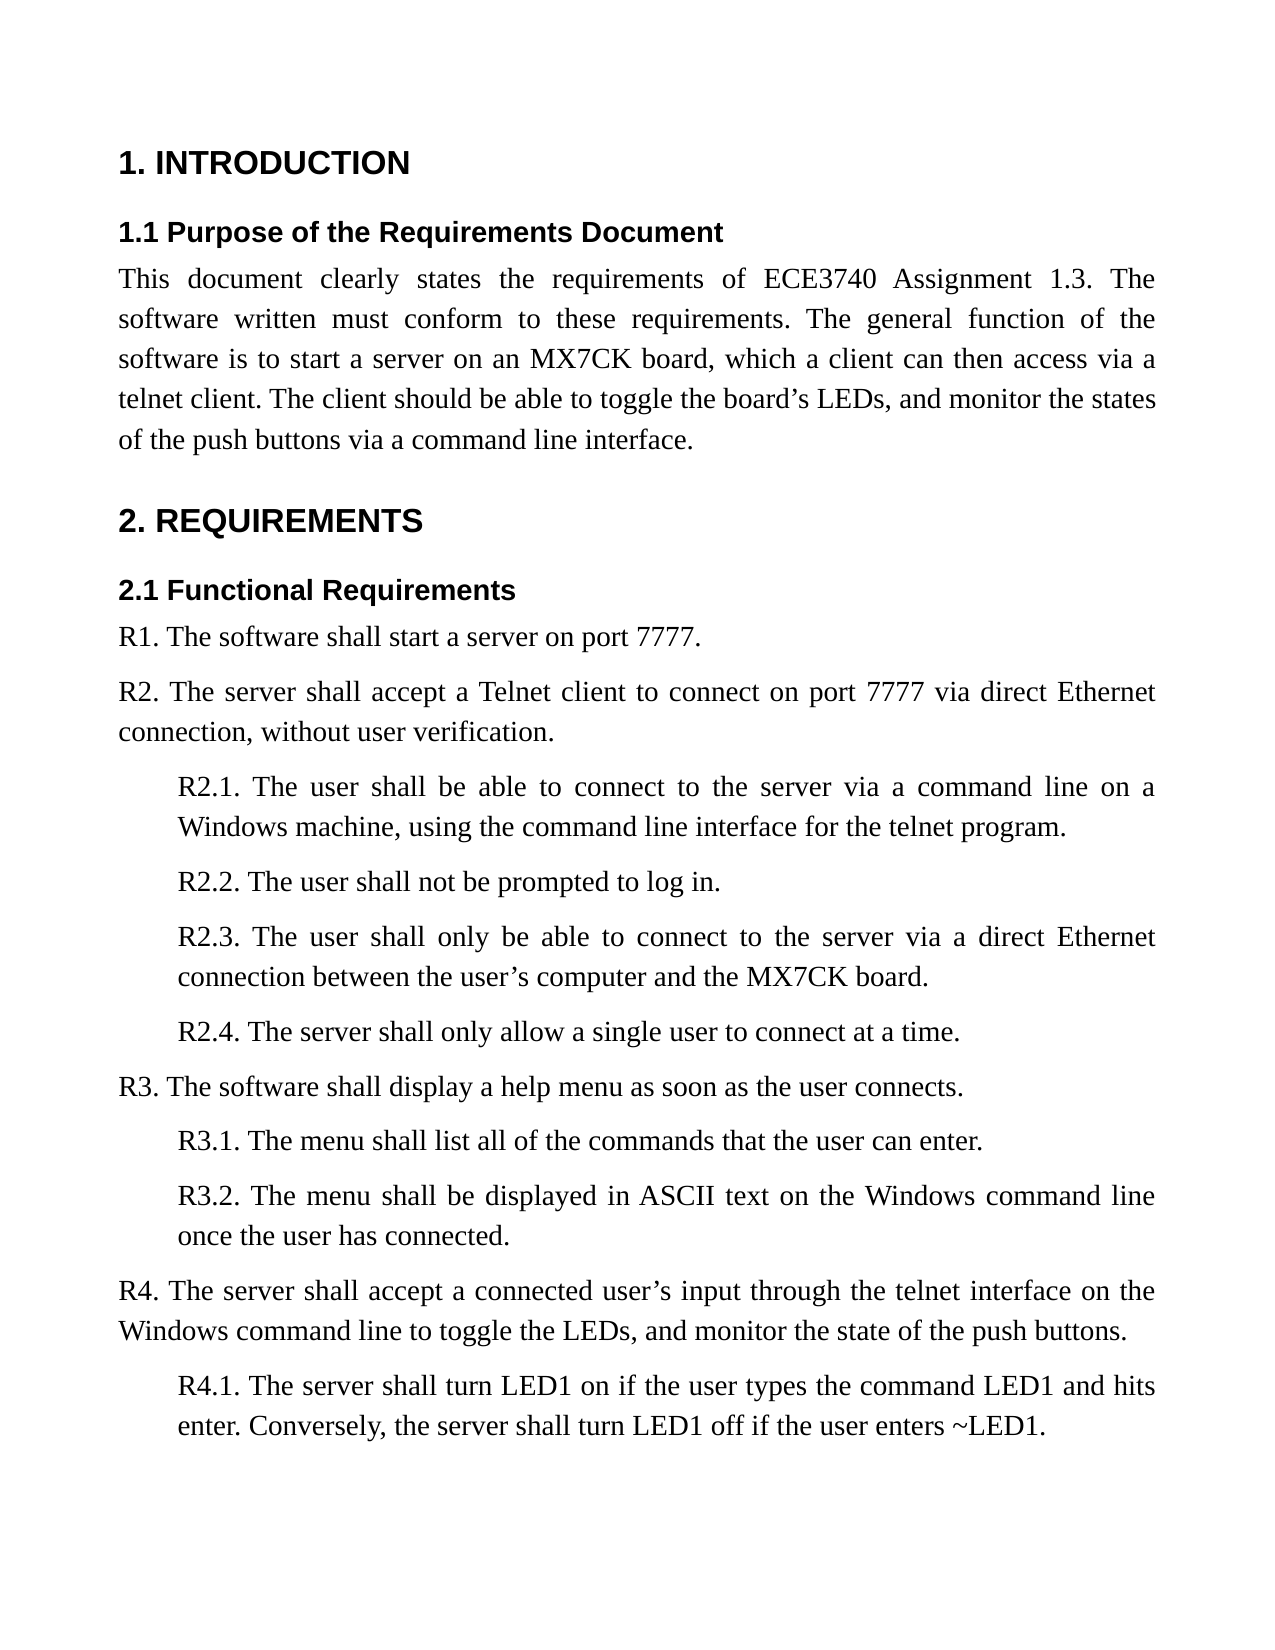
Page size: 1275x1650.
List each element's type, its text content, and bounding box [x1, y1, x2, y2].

text R2.3. The user shall only be able to connect to the server via a direct Ethernet connection between the user’s computer and the MX7CK board. [177, 919, 1157, 993]
text R3. The software shall display a help menu as soon as the user connects. [118, 1069, 1157, 1102]
text R3.1. The menu shall list all of the commands that the user can enter. [177, 1123, 1157, 1157]
text R4.1. The server shall turn LED1 on if the user types the command LED1 and hits enter. Conversely, the server shall turn LED1 off if the user enters ~LED1. [177, 1368, 1157, 1442]
subtitle 1.1 Purpose of the Requirements Document [118, 215, 1157, 248]
subtitle 2. REQUIREMENTS [118, 502, 1157, 540]
text R3.2. The menu shall be displayed in ASCII text on the Windows command line once the user has connected. [177, 1178, 1157, 1252]
text R2.2. The user shall not be prompted to log in. [177, 864, 1157, 898]
subtitle 1. INTRODUCTION [118, 143, 1157, 182]
text R2.4. The server shall only allow a single user to connect at a time. [177, 1014, 1157, 1047]
text R4. The server shall accept a connected user’s input through the telnet interface on the Windows command line to toggle the LEDs, and monitor the state of the push buttons. [118, 1273, 1157, 1347]
text R2. The server shall accept a Telnet client to connect on port 7777 via direct Ethernet connection, without user verification. [118, 674, 1157, 748]
text This document clearly states the requirements of ECE3740 Assignment 1.3. The software written must conform to these requirements. The general function of the software is to start a server on an MX7CK board, which a client can then access via a telnet client. The client should be able to toggle the board’s LEDs, and monitor the states of the push buttons via a command line interface. [118, 261, 1157, 455]
subtitle 2.1 Functional Requirements [118, 573, 1157, 607]
text R1. The software shall start a server on port 7777. [118, 619, 1157, 653]
text R2.1. The user shall be able to connect to the server via a command line on a Windows machine, using the command line interface for the telnet program. [177, 769, 1157, 843]
